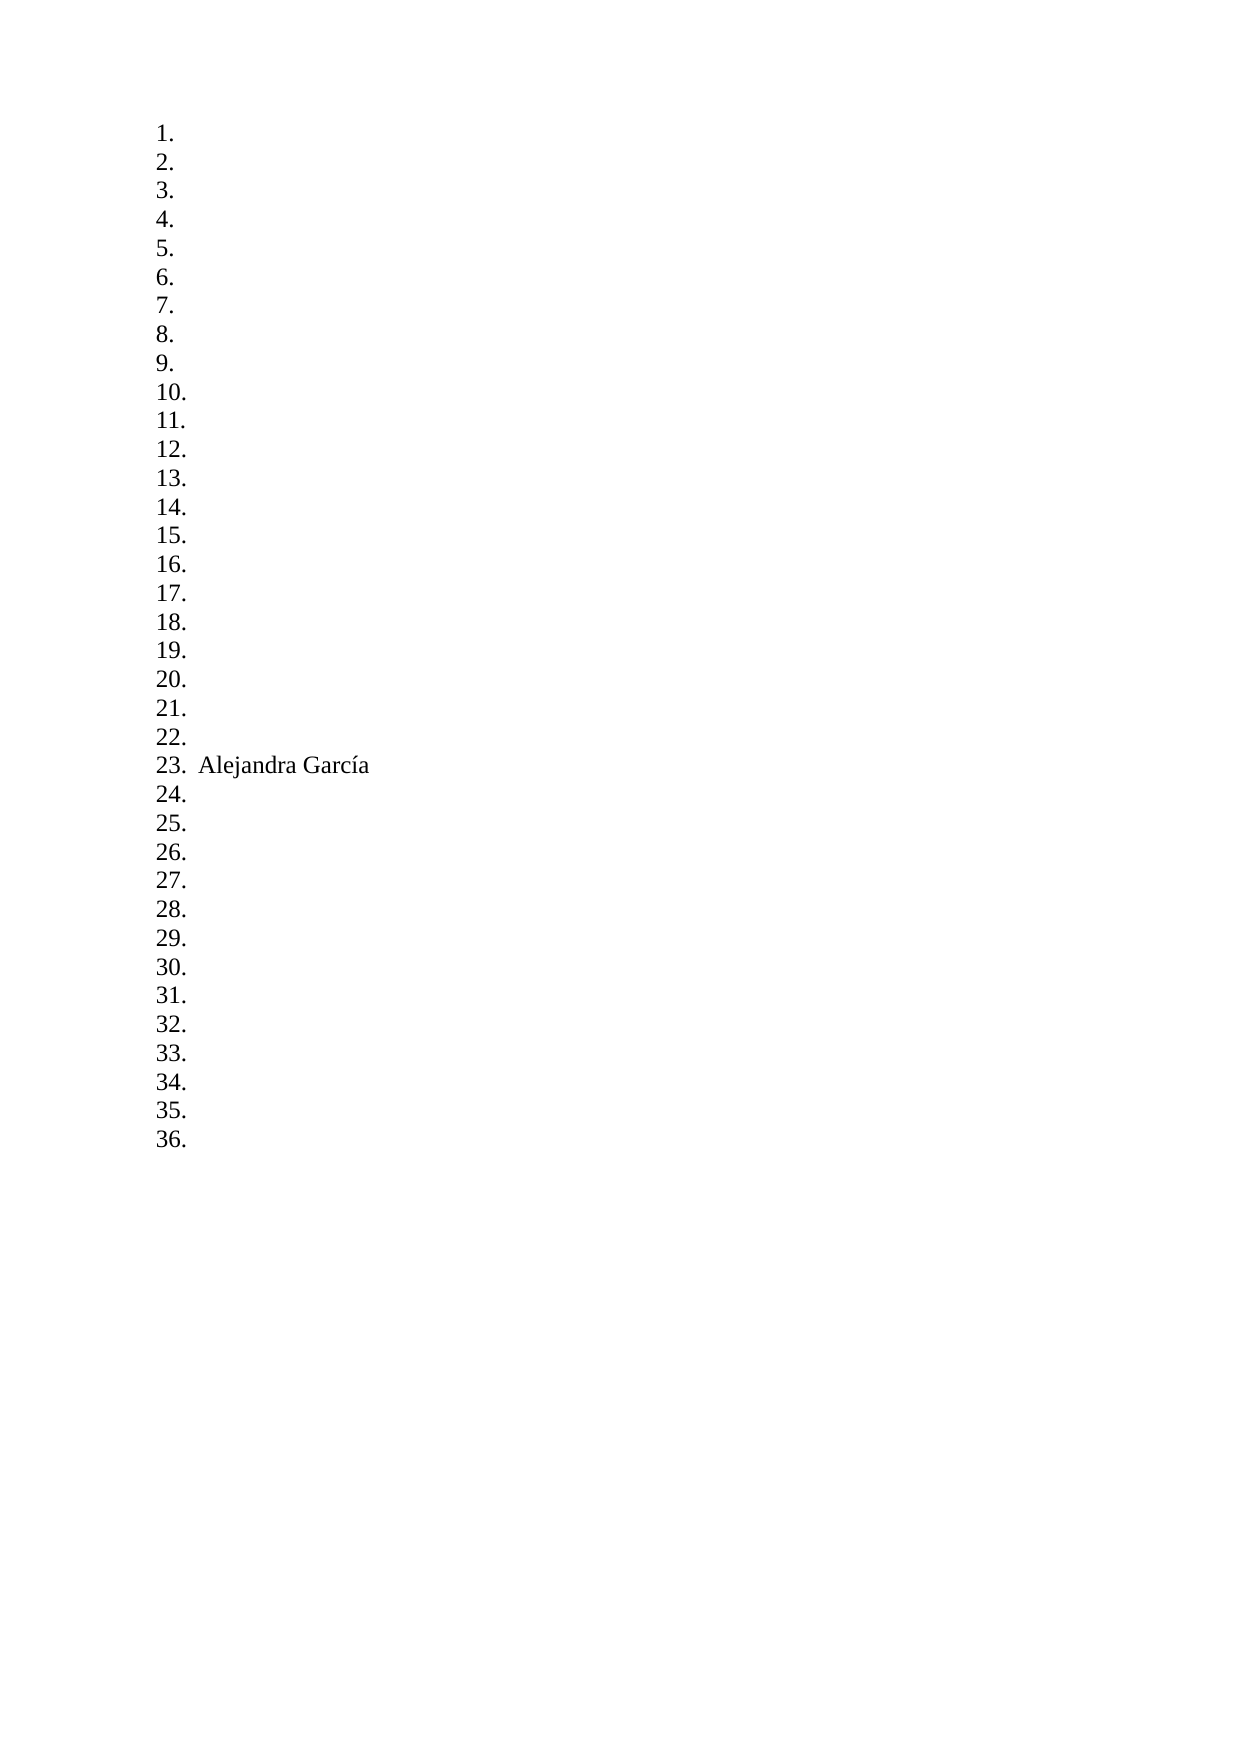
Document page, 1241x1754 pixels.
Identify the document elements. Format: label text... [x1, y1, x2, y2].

list Alejandra García [156, 751, 1122, 779]
